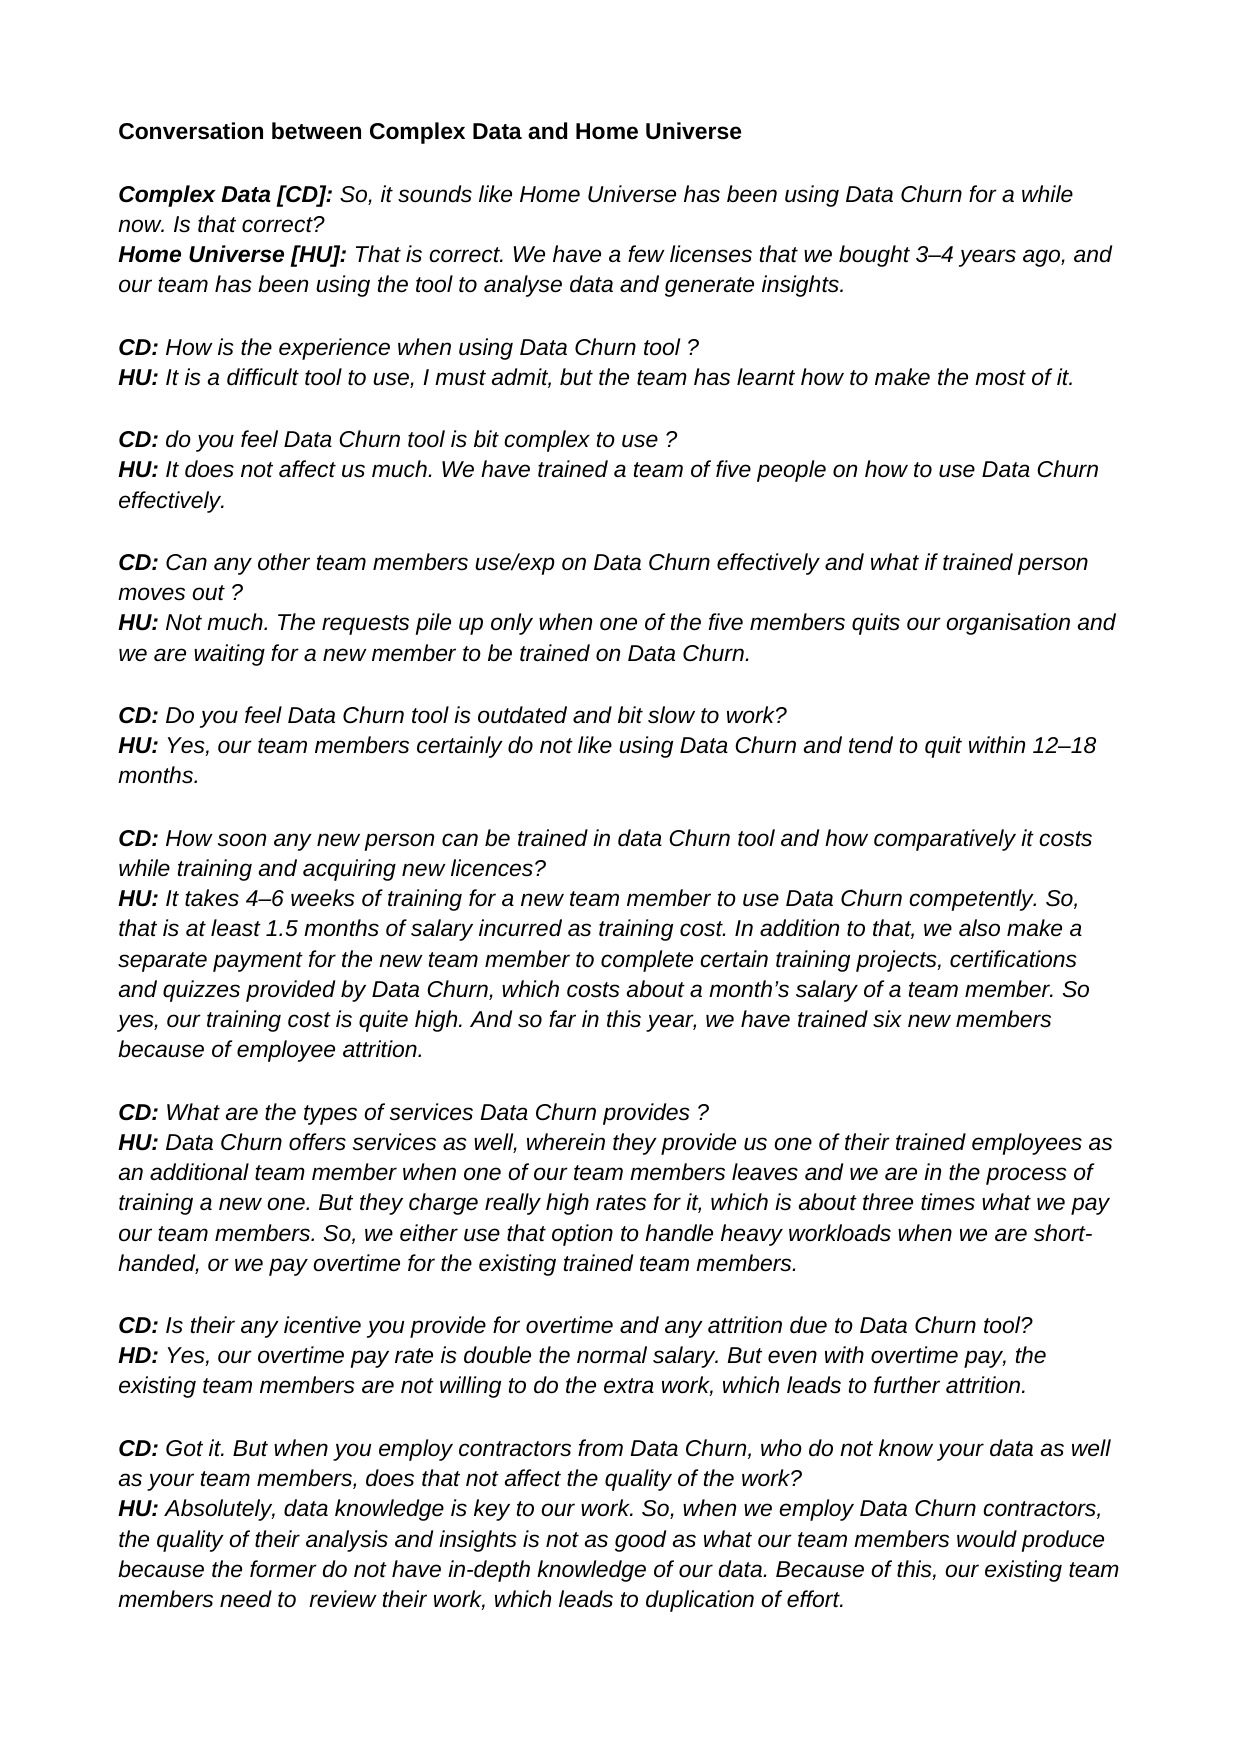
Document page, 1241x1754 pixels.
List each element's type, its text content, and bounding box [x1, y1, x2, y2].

text HU: Not much. The requests pile up only when one of the five members quits our organisation and we are waiting for a new member to be trained on Data Churn. [118, 609, 1122, 666]
text Conversation between Complex Data and Home Universe [118, 118, 1122, 144]
text HU: Absolutely, data knowledge is key to our work. So, when we employ Data Churn contractors, the quality of their analysis and insights is not as good as what our team members would produce because the former do not have in-depth knowledge of our data. Because of this, our existing team members need to review their work, which leads to duplication of effort. [118, 1495, 1122, 1612]
text HU: It does not affect us much. We have trained a team of five people on how to use Data Churn effectively. [118, 456, 1122, 513]
text CD: Got it. But when you employ contractors from Data Churn, who do not know your data as well as your team members, does that not affect the quality of the work? [118, 1435, 1122, 1491]
text CD: do you feel Data Churn tool is bit complex to use ? [118, 426, 1122, 452]
text HU: Data Churn offers services as well, wherein they provide us one of their trained employees as an additional team member when one of our team members leaves and we are in the process of training a new one. But they charge really high rates for it, which is about three times what we pay our team members. So, we either use that option to handle heavy workloads when we are short-handed, or we pay overtime for the existing trained team members. [118, 1129, 1122, 1276]
text CD: How is the experience when using Data Churn tool ? [118, 333, 1122, 360]
text CD: How soon any new person can be trained in data Churn tool and how comparatively it costs while training and acquiring new licences? [118, 825, 1122, 881]
text CD: Is their any icentive you provide for overtime and any attrition due to Data Churn tool? [118, 1312, 1122, 1338]
text CD: What are the types of services Data Churn provides ? [118, 1099, 1122, 1125]
text Home Universe [HU]: That is correct. We have a few licenses that we bought 3–4 years ago, and our team has been using the tool to analyse data and generate insights. [118, 241, 1122, 297]
text Complex Data [CD]: So, it sounds like Home Universe has been using Data Churn for a while now. Is that correct? [118, 181, 1122, 237]
text HD: Yes, our overtime pay rate is double the normal salary. But even with overtime pay, the existing team members are not willing to do the extra work, which leads to further attrition. [118, 1342, 1122, 1399]
text CD: Do you feel Data Churn tool is outdated and bit slow to work? [118, 702, 1122, 728]
text HU: It is a difficult tool to use, I must admit, but the team has learnt how to make the most of it. [118, 364, 1122, 390]
text CD: Can any other team members use/exp on Data Churn effectively and what if trained person moves out ? [118, 549, 1122, 606]
text HU: It takes 4–6 weeks of training for a new team member to use Data Churn competently. So, that is at least 1.5 months of salary incurred as training cost. In addition to that, we also make a separate payment for the new team member to complete certain training projects, certifications and quizzes provided by Data Churn, which costs about a month’s salary of a team member. So yes, our training cost is quite high. And so far in this year, we have trained six new members because of employee attrition. [118, 885, 1122, 1063]
text HU: Yes, our team members certainly do not like using Data Churn and tend to quit within 12–18 months. [118, 732, 1122, 789]
